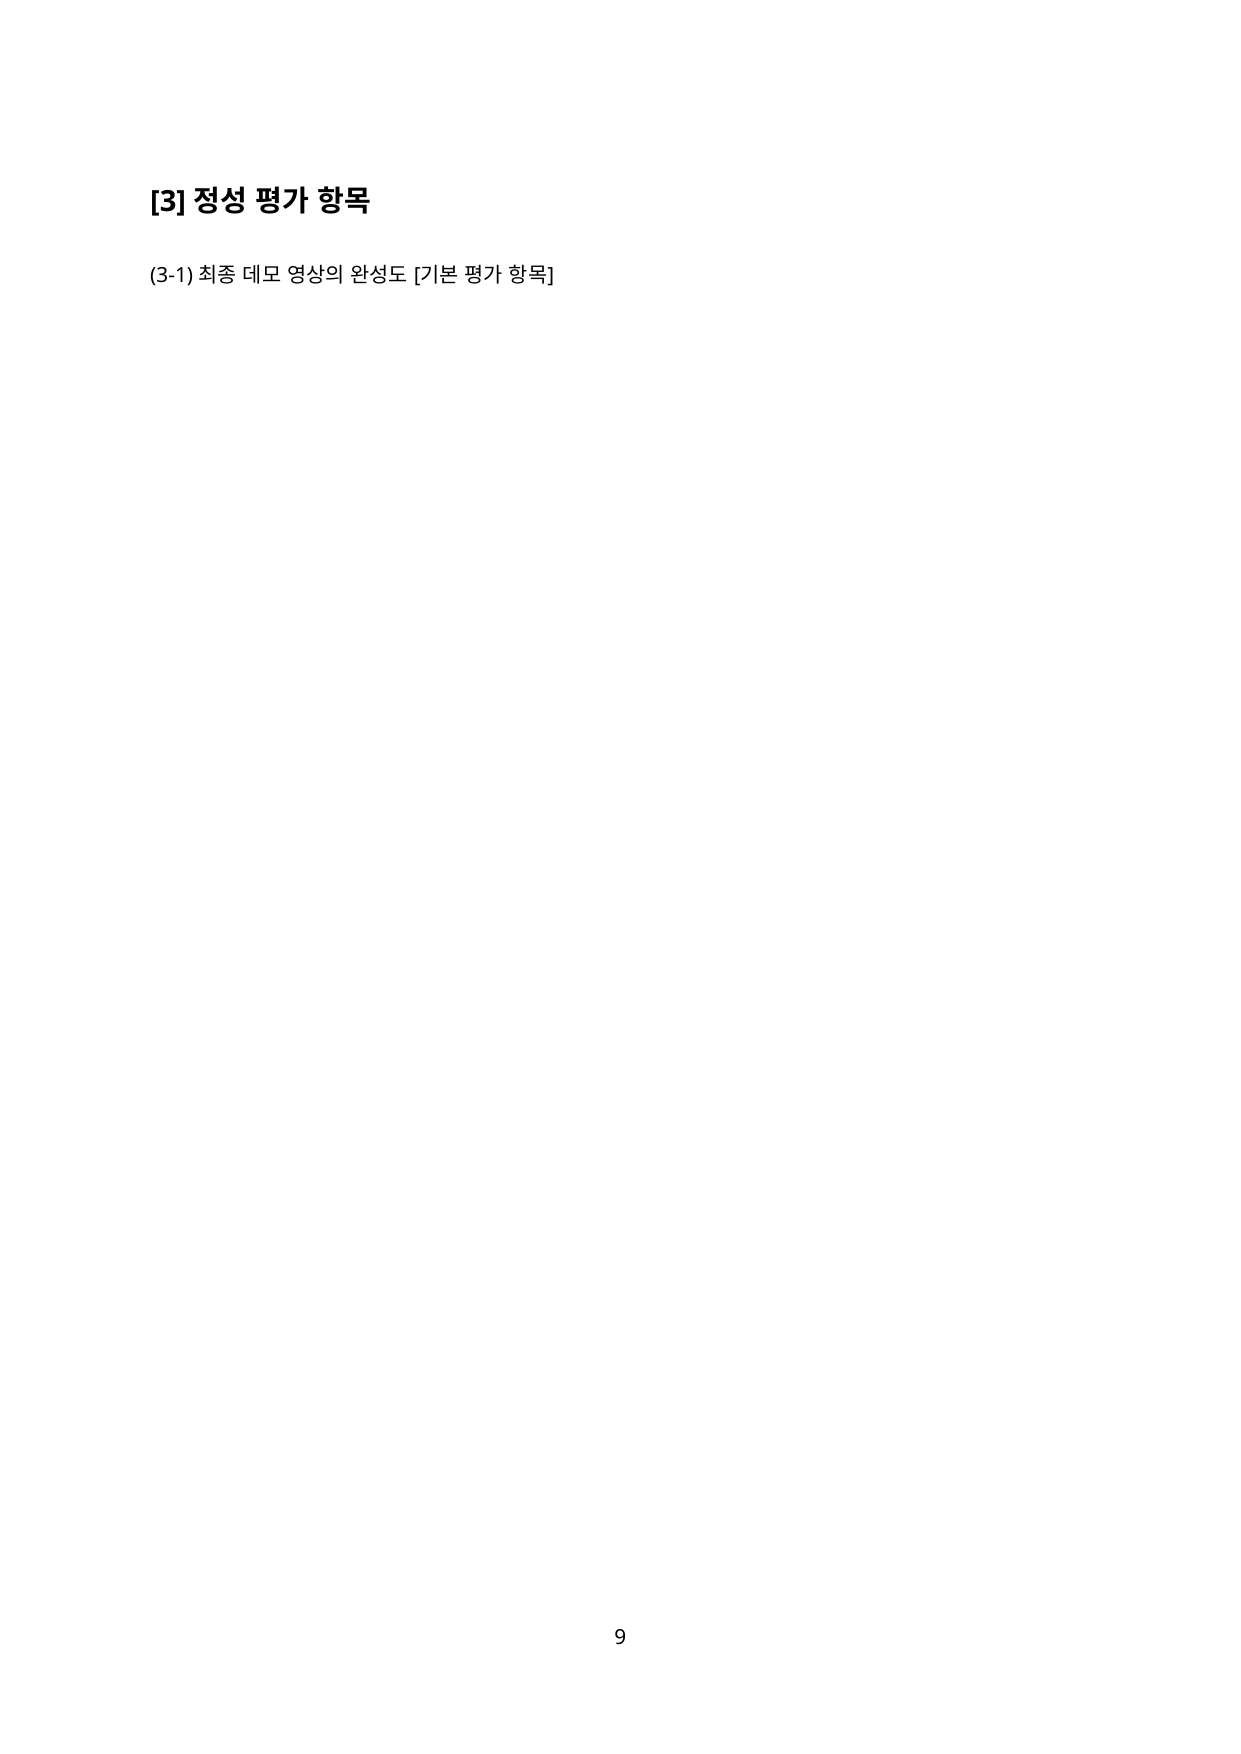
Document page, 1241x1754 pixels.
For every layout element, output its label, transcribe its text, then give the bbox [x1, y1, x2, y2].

text [3] 정성 평가 항목 [150, 177, 1090, 219]
text (3-1) 최종 데모 영상의 완성도 [기본 평가 항목] [150, 258, 1090, 289]
